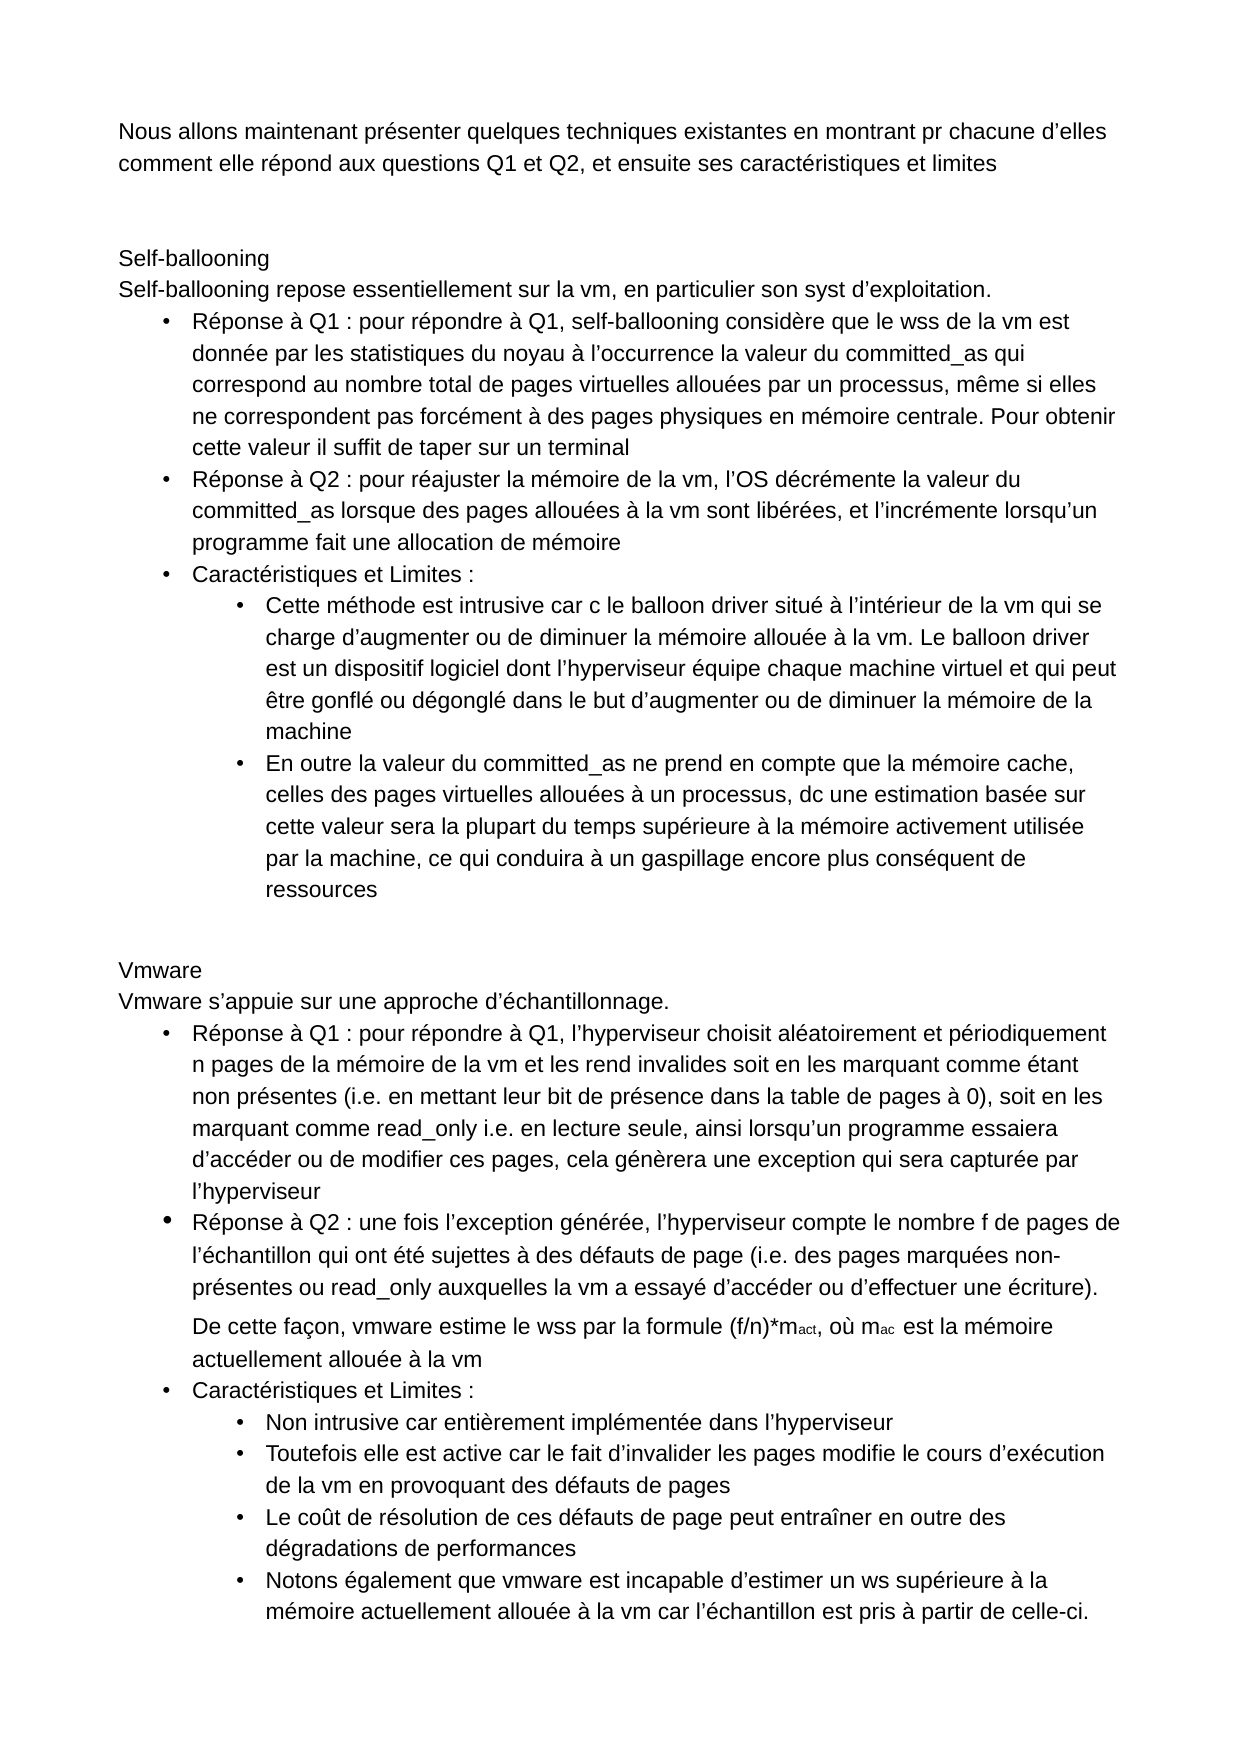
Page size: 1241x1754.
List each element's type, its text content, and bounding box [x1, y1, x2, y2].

list Réponse à Q2 : pour réajuster la mémoire de la vm, l’OS décrémente la valeur du committed_as lorsque des pages allouées à la vm sont libérées, et l’incrémente lorsqu’un programme fait une allocation de mémoire [162, 466, 1122, 555]
text Self-ballooning repose essentiellement sur la vm, en particulier son syst d’exploitation. [118, 276, 1122, 303]
list Cette méthode est intrusive car c le balloon driver situé à l’intérieur de la vm qui se charge d’augmenter ou de diminuer la mémoire allouée à la vm. Le balloon driver est un dispositif logiciel dont l’hyperviseur équipe chaque machine virtuel et qui peut être gonflé ou dégonglé dans le but d’augmenter ou de diminuer la mémoire de la machine [236, 592, 1122, 745]
list En outre la valeur du committed_as ne prend en compte que la mémoire cache, celles des pages virtuelles allouées à un processus, dc une estimation basée sur cette valeur sera la plupart du temps supérieure à la mémoire activement utilisée par la machine, ce qui conduira à un gaspillage encore plus conséquent de ressources [236, 750, 1122, 902]
list Notons également que vmware est incapable d’estimer un ws supérieure à la mémoire actuellement allouée à la vm car l’échantillon est pris à partir de celle-ci. [236, 1567, 1122, 1624]
list Réponse à Q1 : pour répondre à Q1, self-ballooning considère que le wss de la vm est donnée par les statistiques du noyau à l’occurrence la valeur du committed_as qui correspond au nombre total de pages virtuelles allouées par un processus, même si elles ne correspondent pas forcément à des pages physiques en mémoire centrale. Pour obtenir cette valeur il suffit de taper sur un terminal [162, 308, 1122, 461]
text Nous allons maintenant présenter quelques techniques existantes en montrant pr chacune d’elles comment elle répond aux questions Q1 et Q2, et ensuite ses caractéristiques et limites [118, 118, 1122, 176]
list Non intrusive car entièrement implémentée dans l’hyperviseur [236, 1409, 1122, 1435]
text Vmware s’appuie sur une approche d’échantillonnage. [118, 988, 1122, 1015]
list Le coût de résolution de ces défauts de page peut entraîner en outre des dégradations de performances [236, 1503, 1122, 1561]
text Vmware [118, 957, 1122, 983]
list Toutefois elle est active car le fait d’invalider les pages modifie le cours d’exécution de la vm en provoquant des défauts de pages [236, 1440, 1122, 1498]
text Self-ballooning [118, 245, 1122, 271]
list Caractéristiques et Limites : [162, 561, 1122, 587]
list Réponse à Q2 : une fois l’exception générée, l’hyperviseur compte le nombre f de pages de l’échantillon qui ont été sujettes à des défauts de page (i.e. des pages marquées non-présentes ou read_only auxquelles la vm a essayé d’accéder ou d’effectuer une écriture). De cette façon, vmware estime le wss par la formule (f/n)*mact, où mac est la mémoire actuellement allouée à la vm [162, 1209, 1122, 1372]
list Caractéristiques et Limites : [162, 1377, 1122, 1403]
list Réponse à Q1 : pour répondre à Q1, l’hyperviseur choisit aléatoirement et périodiquement n pages de la mémoire de la vm et les rend invalides soit en les marquant comme étant non présentes (i.e. en mettant leur bit de présence dans la table de pages à 0), soit en les marquant comme read_only i.e. en lecture seule, ainsi lorsqu’un programme essaiera d’accéder ou de modifier ces pages, cela génèrera une exception qui sera capturée par l’hyperviseur [162, 1020, 1122, 1204]
